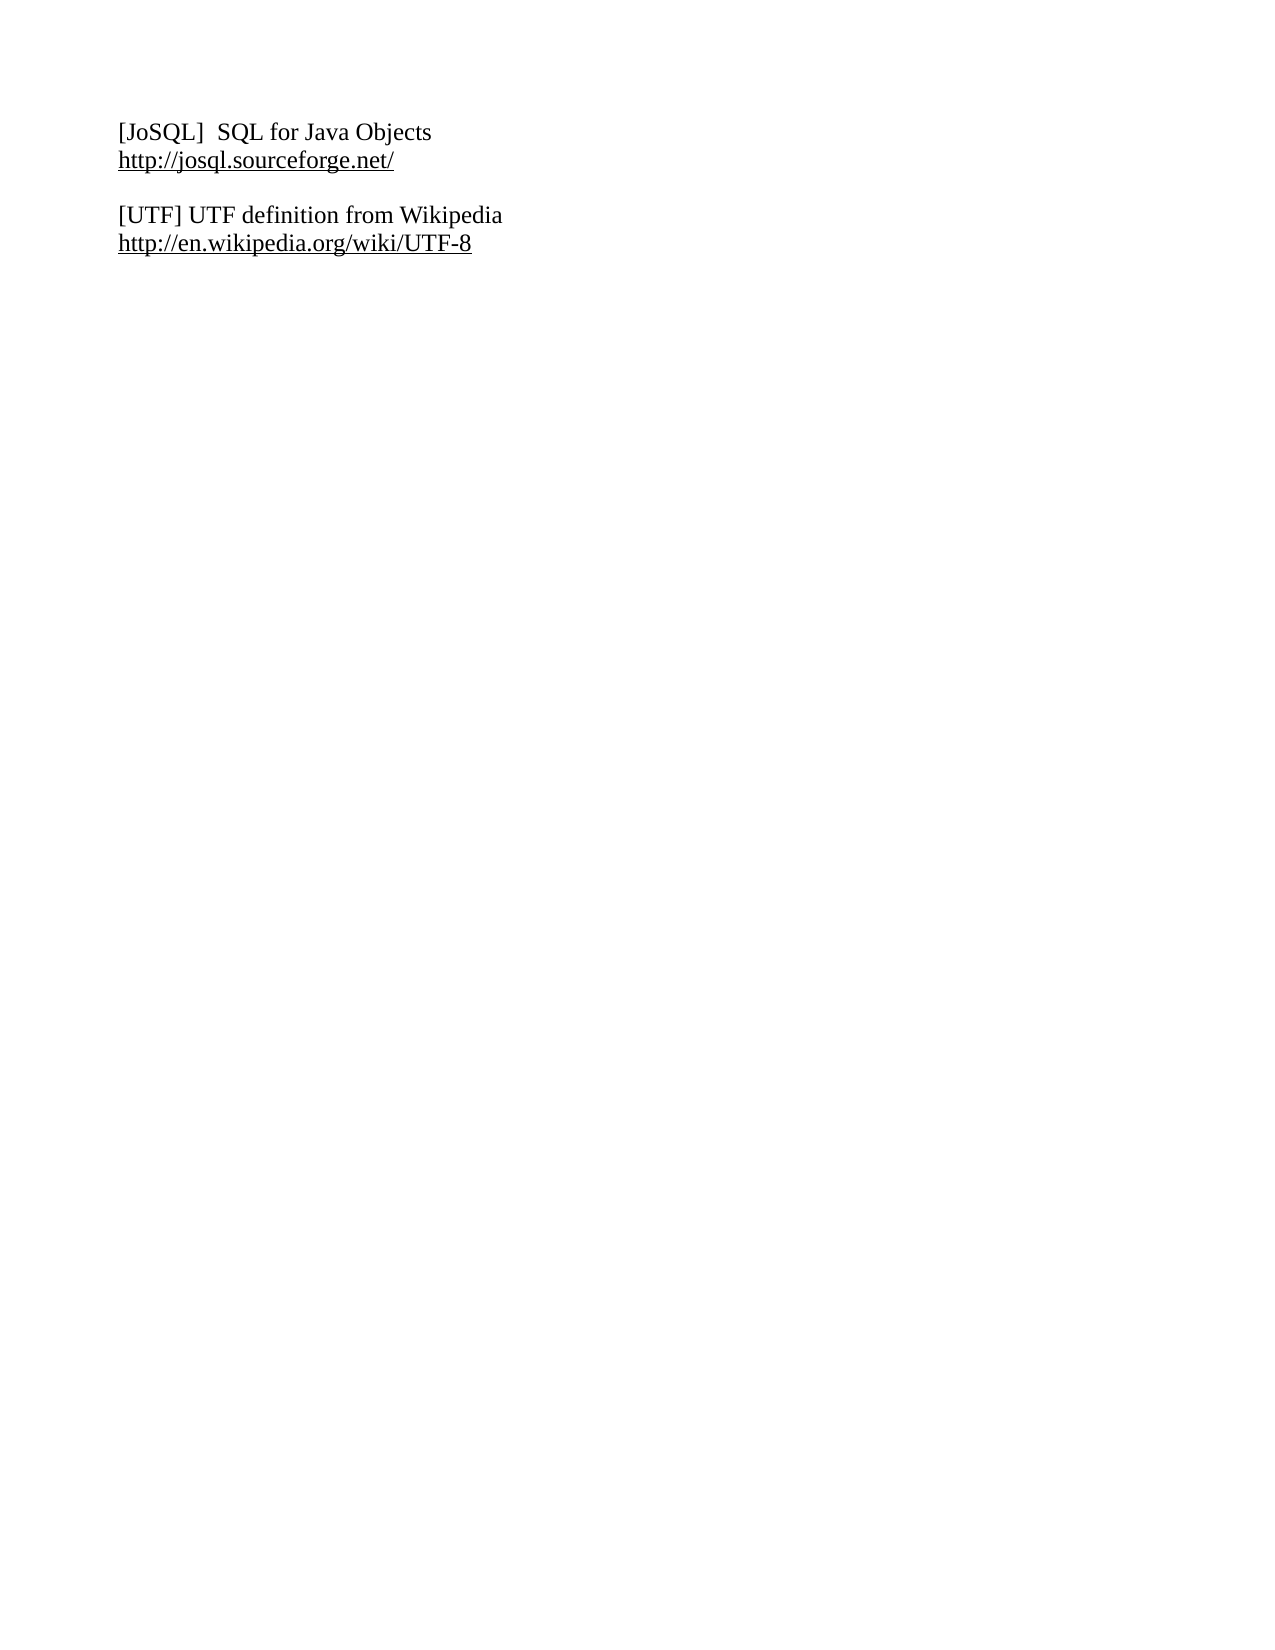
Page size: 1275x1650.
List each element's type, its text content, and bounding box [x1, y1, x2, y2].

text [UTF] UTF definition from Wikipedia [118, 201, 1157, 229]
text [JoSQL] SQL for Java Objects [118, 118, 1157, 146]
text http://josql.sourceforge.net/ [118, 146, 1157, 173]
text http://en.wikipedia.org/wiki/UTF-8 [118, 229, 1157, 257]
